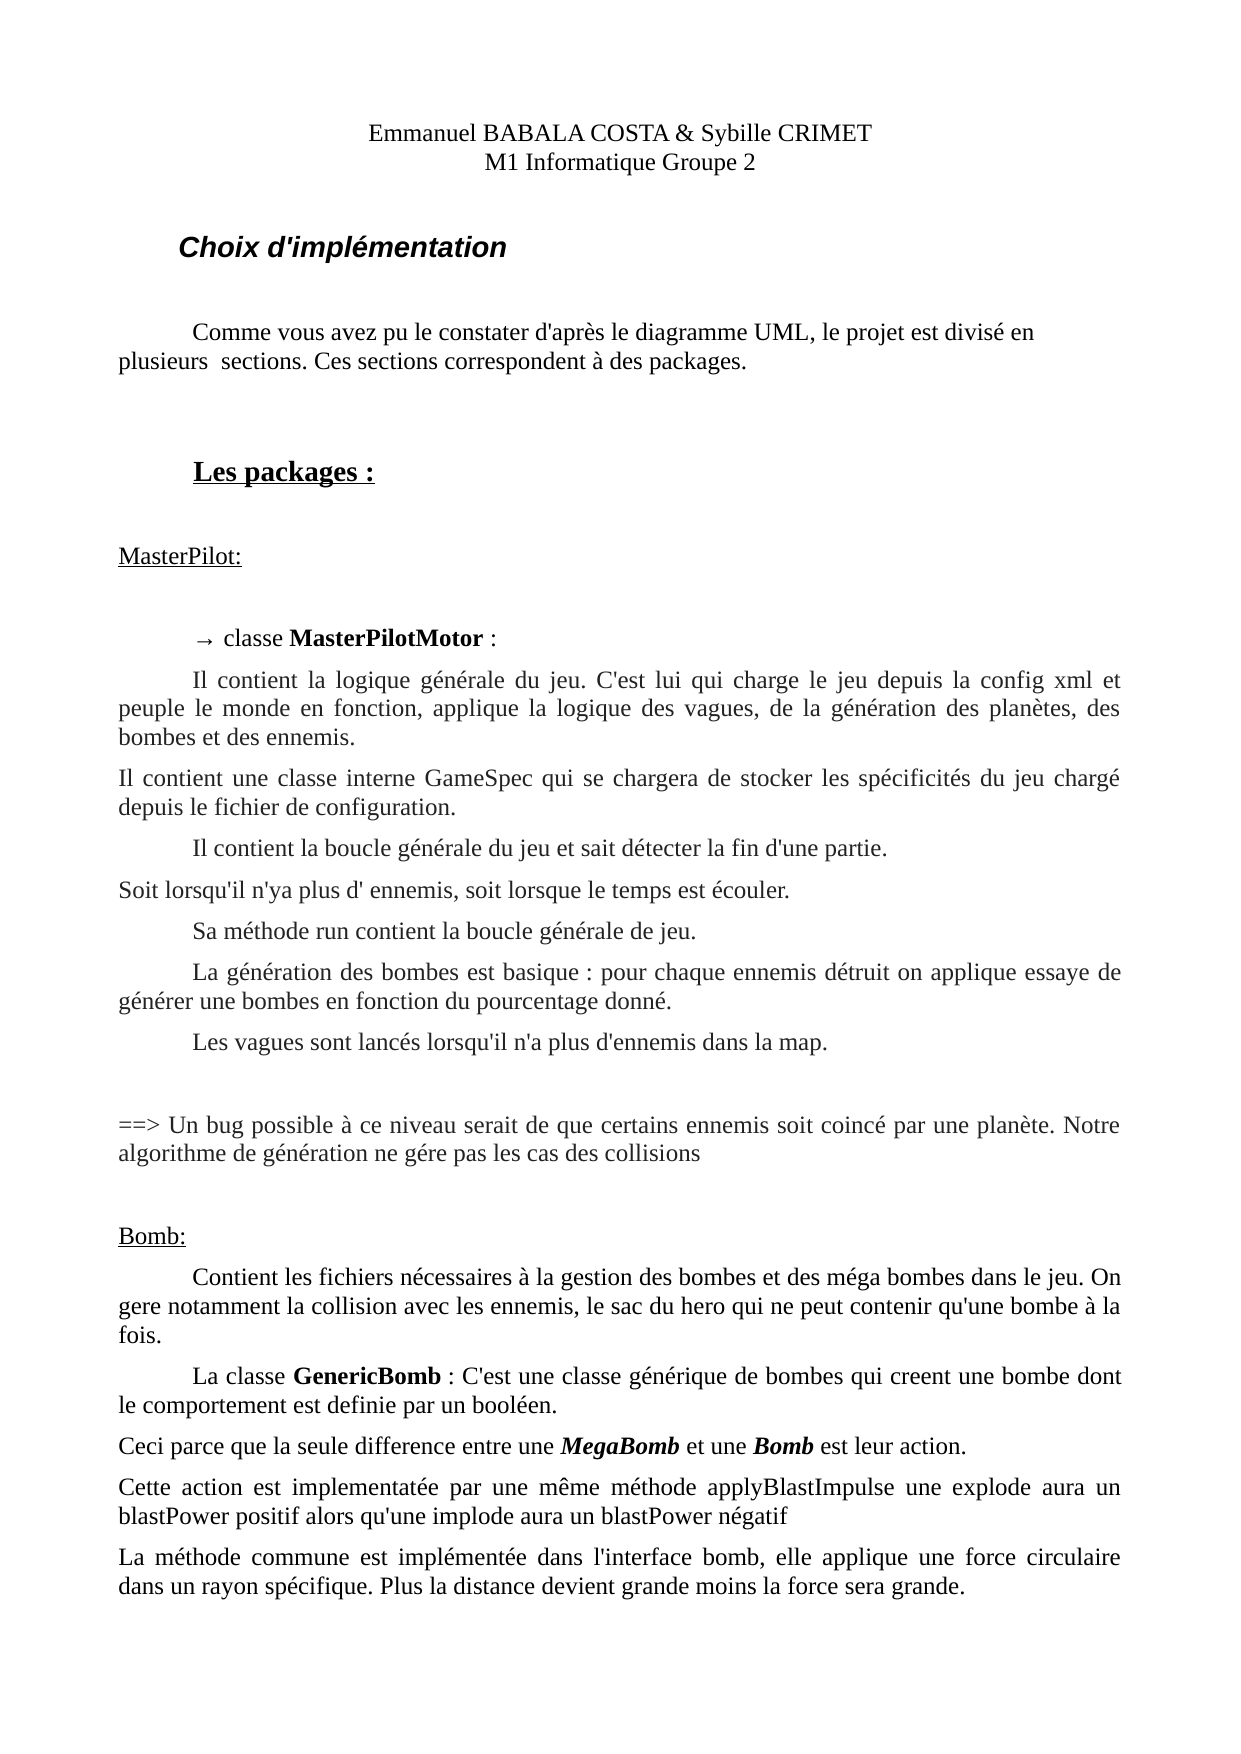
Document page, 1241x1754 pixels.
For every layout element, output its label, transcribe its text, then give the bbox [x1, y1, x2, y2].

text La méthode commune est implémentée dans l'interface bomb, elle applique une force circulaire dans un rayon spécifique. Plus la distance devient grande moins la force sera grande. [118, 1542, 1122, 1600]
text MasterPilot: [118, 541, 1122, 570]
text → classe MasterPilotMotor : [118, 623, 1122, 652]
text Il contient une classe interne GameSpec qui se chargera de stocker les spécificités du jeu chargé depuis le fichier de configuration. [118, 763, 1122, 821]
text ==> Un bug possible à ce niveau serait de que certains ennemis soit coincé par une planète. Notre algorithme de génération ne gére pas les cas des collisions [118, 1110, 1122, 1167]
text Ceci parce que la seule difference entre une MegaBomb et une Bomb est leur action. [118, 1431, 1122, 1460]
text Comme vous avez pu le constater d'après le diagramme UML, le projet est divisé en plusieurs sections. Ces sections correspondent à des packages. [118, 317, 1122, 375]
subtitle Choix d'implémentation [118, 230, 1122, 264]
text La classe GenericBomb : C'est une classe générique de bombes qui creent une bombe dont le comportement est definie par un booléen. [118, 1361, 1122, 1418]
text Il contient la logique générale du jeu. C'est lui qui charge le jeu depuis la config xml et peuple le monde en fonction, applique la logique des vagues, de la génération des planètes, des bombes et des ennemis. [118, 665, 1122, 751]
text Cette action est implementatée par une même méthode applyBlastImpulse une explode aura un blastPower positif alors qu'une implode aura un blastPower négatif [118, 1472, 1122, 1530]
text Sa méthode run contient la boucle générale de jeu. [118, 916, 1122, 945]
text La génération des bombes est basique : pour chaque ennemis détruit on applique essaye de générer une bombes en fonction du pourcentage donné. [118, 957, 1122, 1015]
text Les vagues sont lancés lorsqu'il n'a plus d'ennemis dans la map. [118, 1027, 1122, 1056]
text Il contient la boucle générale du jeu et sait détecter la fin d'une partie. [118, 833, 1122, 862]
text Contient les fichiers nécessaires à la gestion des bombes et des méga bombes dans le jeu. On gere notamment la collision avec les ennemis, le sac du hero qui ne peut contenir qu'une bombe à la fois. [118, 1262, 1122, 1348]
subtitle Les packages : [118, 454, 1122, 487]
text Soit lorsqu'il n'ya plus d' ennemis, soit lorsque le temps est écouler. [118, 875, 1122, 903]
text Bomb: [118, 1221, 1122, 1250]
